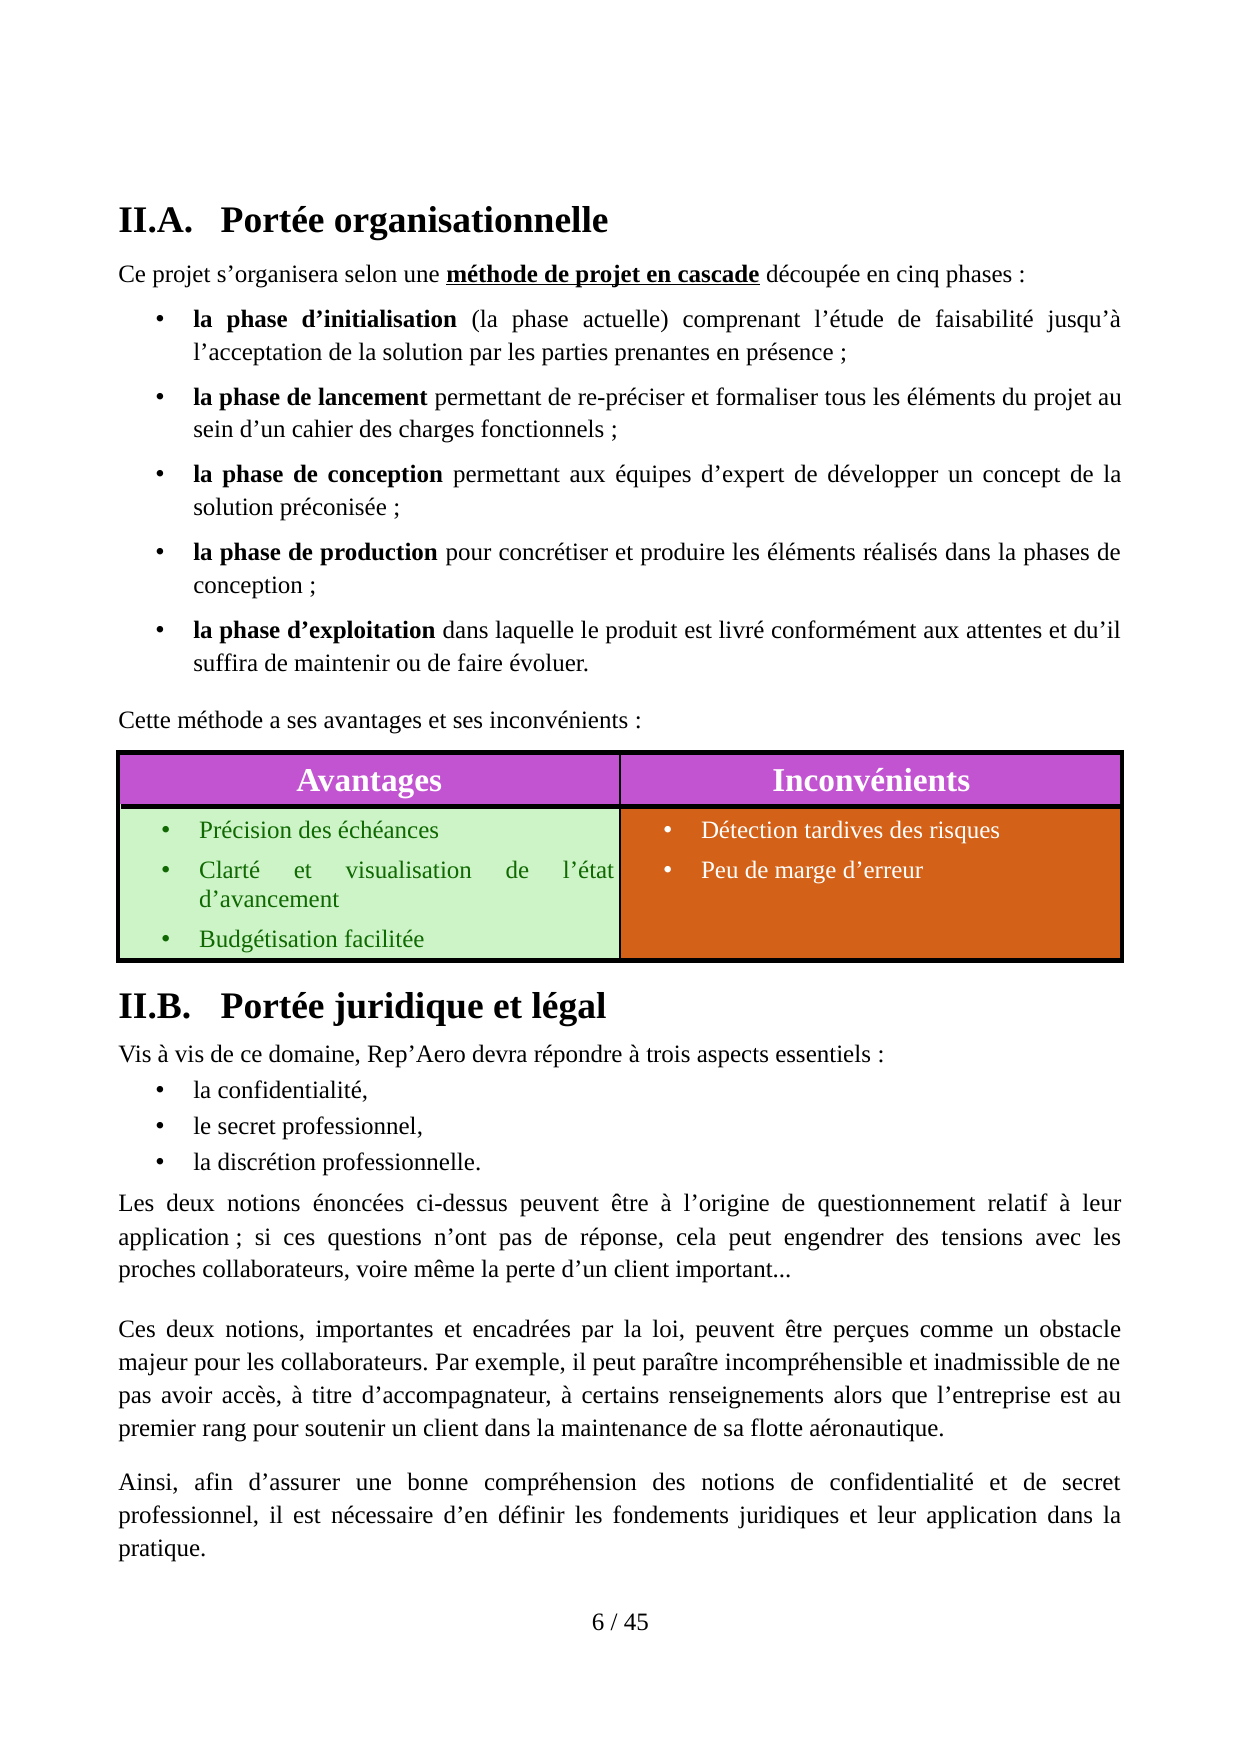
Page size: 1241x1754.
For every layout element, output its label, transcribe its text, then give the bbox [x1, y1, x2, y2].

text Ce projet s’organisera selon une méthode de projet en cascade découpée en cinq phases : [118, 259, 1122, 287]
text Vis à vis de ce domaine, Rep’Aero devra répondre à trois aspects essentiels : [118, 1039, 1122, 1068]
table_cell Peu de marge d’erreur [621, 849, 1120, 918]
table_cell Clarté et visualisation de l’état d’avancement [120, 849, 619, 918]
list la phase de lancement permettant de re-préciser et formaliser tous les éléments du projet au sein d’un cahier des charges fonctionnels ; [156, 382, 1122, 443]
text Ces deux notions, importantes et encadrées par la loi, peuvent être perçues comme un obstacle majeur pour les collaborateurs. Par exemple, il peut paraître incompréhensible et inadmissible de ne pas avoir accès, à titre d’accompagnateur, à certains renseignements alors que l’entreprise est au premier rang pour soutenir un client dans la maintenance de sa flotte aéronautique. [118, 1314, 1122, 1442]
text Cette méthode a ses avantages et ses inconvénients : [118, 705, 1122, 734]
subtitle Portée organisationnelle [118, 197, 1122, 240]
table_cell Détection tardives des risques [621, 809, 1120, 849]
list la phase d’initialisation (la phase actuelle) comprenant l’étude de faisabilité jusqu’à l’acceptation de la solution par les parties prenantes en présence ; [156, 304, 1122, 365]
text Les deux notions énoncées ci-dessus peuvent être à l’origine de questionnement relatif à leur application ; si ces questions n’ont pas de réponse, cela peut engendrer des tensions avec les proches collaborateurs, voire même la perte d’un client important... [118, 1188, 1122, 1283]
list la phase d’exploitation dans laquelle le produit est livré conformément aux attentes et du’il suffira de maintenir ou de faire évoluer. [156, 615, 1122, 677]
table_header Avantages [120, 755, 619, 804]
subtitle Portée juridique et légal [118, 984, 1122, 1027]
table_cell Précision des échéances [120, 805, 619, 849]
list la confidentialité, [156, 1075, 1122, 1104]
list le secret professionnel, [156, 1111, 1122, 1140]
list la phase de conception permettant aux équipes d’expert de développer un concept de la solution préconisée ; [156, 459, 1122, 521]
table_cell Budgétisation facilitée [120, 918, 619, 958]
text Ainsi, afin d’assurer une bonne compréhension des notions de confidentialité et de secret professionnel, il est nécessaire d’en définir les fondements juridiques et leur application dans la pratique. [118, 1467, 1122, 1561]
list la phase de production pour concrétiser et produire les éléments réalisés dans la phases de conception ; [156, 537, 1122, 599]
table_header Inconvénients [621, 755, 1120, 804]
table_cell [621, 918, 1120, 958]
list la discrétion professionnelle. [156, 1147, 1122, 1176]
